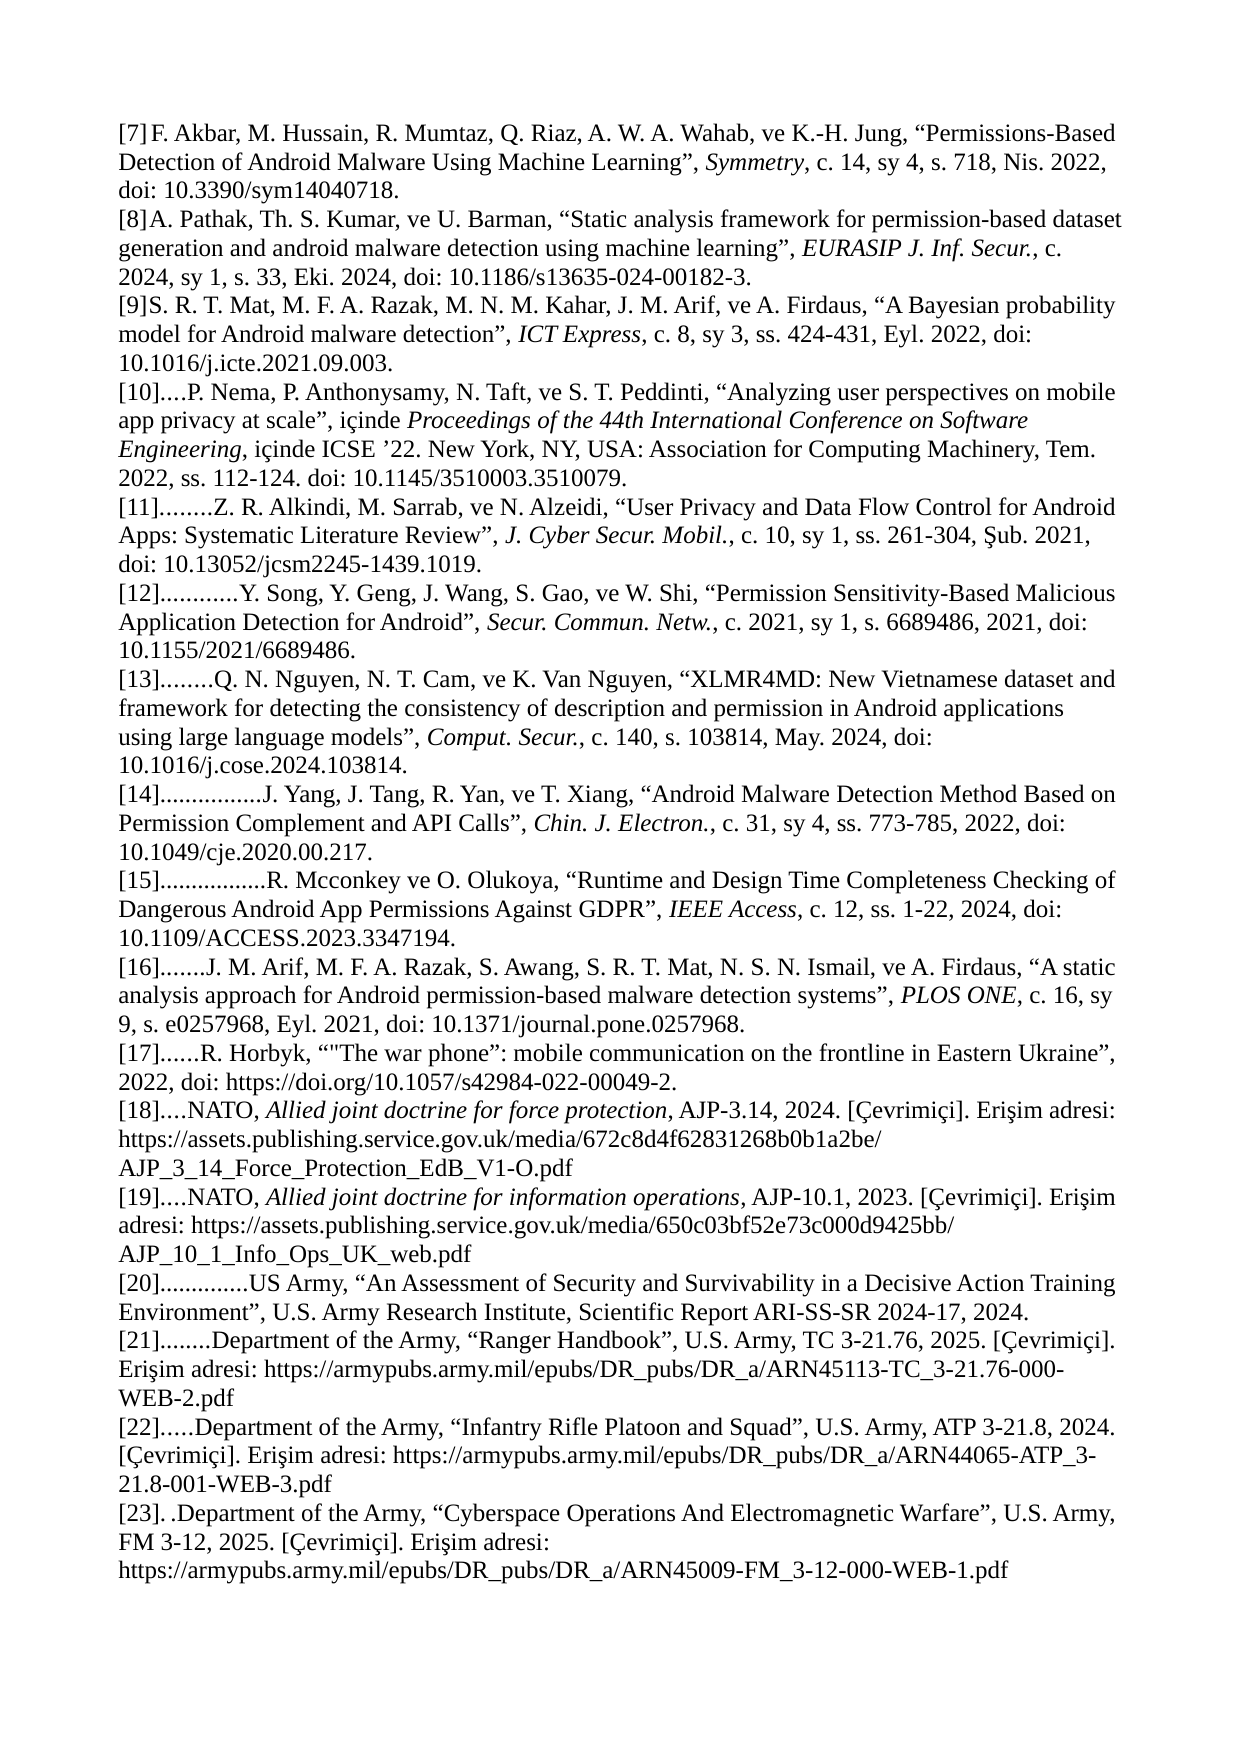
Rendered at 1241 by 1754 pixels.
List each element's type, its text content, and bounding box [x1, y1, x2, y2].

text [12] Y. Song, Y. Geng, J. Wang, S. Gao, ve W. Shi, “Permission Sensitivity-Based Malicious Application Detection for Android”, Secur. Commun. Netw., c. 2021, sy 1, s. 6689486, 2021, doi: 10.1155/2021/6689486. [118, 578, 1122, 664]
text [10] P. Nema, P. Anthonysamy, N. Taft, ve S. T. Peddinti, “Analyzing user perspectives on mobile app privacy at scale”, içinde Proceedings of the 44th International Conference on Software Engineering, içinde ICSE ’22. New York, NY, USA: Association for Computing Machinery, Tem. 2022, ss. 112-124. doi: 10.1145/3510003.3510079. [118, 377, 1122, 492]
text [13] Q. N. Nguyen, N. T. Cam, ve K. Van Nguyen, “XLMR4MD: New Vietnamese dataset and framework for detecting the consistency of description and permission in Android applications using large language models”, Comput. Secur., c. 140, s. 103814, May. 2024, doi: 10.1016/j.cose.2024.103814. [118, 664, 1122, 779]
text [14] J. Yang, J. Tang, R. Yan, ve T. Xiang, “Android Malware Detection Method Based on Permission Complement and API Calls”, Chin. J. Electron., c. 31, sy 4, ss. 773-785, 2022, doi: 10.1049/cje.2020.00.217. [118, 779, 1122, 866]
text [8] A. Pathak, Th. S. Kumar, ve U. Barman, “Static analysis framework for permission-based dataset generation and android malware detection using machine learning”, EURASIP J. Inf. Secur., c. 2024, sy 1, s. 33, Eki. 2024, doi: 10.1186/s13635-024-00182-3. [118, 204, 1122, 291]
text [23] Department of the Army, “Cyberspace Operations And Electromagnetic Warfare”, U.S. Army, FM 3-12, 2025. [Çevrimiçi]. Erişim adresi: https://armypubs.army.mil/epubs/DR_pubs/DR_a/ARN45009-FM_3-12-000-WEB-1.pdf [118, 1498, 1122, 1584]
text [19] NATO, Allied joint doctrine for information operations, AJP-10.1, 2023. [Çevrimiçi]. Erişim adresi: https://assets.publishing.service.gov.uk/media/650c03bf52e73c000d9425bb/AJP_10_1_Info_Ops_UK_web.pdf [118, 1182, 1122, 1268]
text [7] F. Akbar, M. Hussain, R. Mumtaz, Q. Riaz, A. W. A. Wahab, ve K.-H. Jung, “Permissions-Based Detection of Android Malware Using Machine Learning”, Symmetry, c. 14, sy 4, s. 718, Nis. 2022, doi: 10.3390/sym14040718. [118, 118, 1122, 204]
text [16] J. M. Arif, M. F. A. Razak, S. Awang, S. R. T. Mat, N. S. N. Ismail, ve A. Firdaus, “A static analysis approach for Android permission-based malware detection systems”, PLOS ONE, c. 16, sy 9, s. e0257968, Eyl. 2021, doi: 10.1371/journal.pone.0257968. [118, 952, 1122, 1038]
text [18] NATO, Allied joint doctrine for force protection, AJP-3.14, 2024. [Çevrimiçi]. Erişim adresi: https://assets.publishing.service.gov.uk/media/672c8d4f62831268b0b1a2be/AJP_3_14_Force_Protection_EdB_V1-O.pdf [118, 1096, 1122, 1182]
text [20] US Army, “An Assessment of Security and Survivability in a Decisive Action Training Environment”, U.S. Army Research Institute, Scientific Report ARI-SS-SR 2024-17, 2024. [118, 1268, 1122, 1326]
text [17] R. Horbyk, “"The war phone”: mobile communication on the frontline in Eastern Ukraine”, 2022, doi: https://doi.org/10.1057/s42984-022-00049-2. [118, 1038, 1122, 1096]
text [9] S. R. T. Mat, M. F. A. Razak, M. N. M. Kahar, J. M. Arif, ve A. Firdaus, “A Bayesian probability model for Android malware detection”, ICT Express, c. 8, sy 3, ss. 424-431, Eyl. 2022, doi: 10.1016/j.icte.2021.09.003. [118, 291, 1122, 377]
text [15] R. Mcconkey ve O. Olukoya, “Runtime and Design Time Completeness Checking of Dangerous Android App Permissions Against GDPR”, IEEE Access, c. 12, ss. 1-22, 2024, doi: 10.1109/ACCESS.2023.3347194. [118, 866, 1122, 952]
text [22] Department of the Army, “Infantry Rifle Platoon and Squad”, U.S. Army, ATP 3-21.8, 2024. [Çevrimiçi]. Erişim adresi: https://armypubs.army.mil/epubs/DR_pubs/DR_a/ARN44065-ATP_3-21.8-001-WEB-3.pdf [118, 1412, 1122, 1498]
text [11] Z. R. Alkindi, M. Sarrab, ve N. Alzeidi, “User Privacy and Data Flow Control for Android Apps: Systematic Literature Review”, J. Cyber Secur. Mobil., c. 10, sy 1, ss. 261-304, Şub. 2021, doi: 10.13052/jcsm2245-1439.1019. [118, 492, 1122, 578]
text [21] Department of the Army, “Ranger Handbook”, U.S. Army, TC 3-21.76, 2025. [Çevrimiçi]. Erişim adresi: https://armypubs.army.mil/epubs/DR_pubs/DR_a/ARN45113-TC_3-21.76-000-WEB-2.pdf [118, 1326, 1122, 1412]
